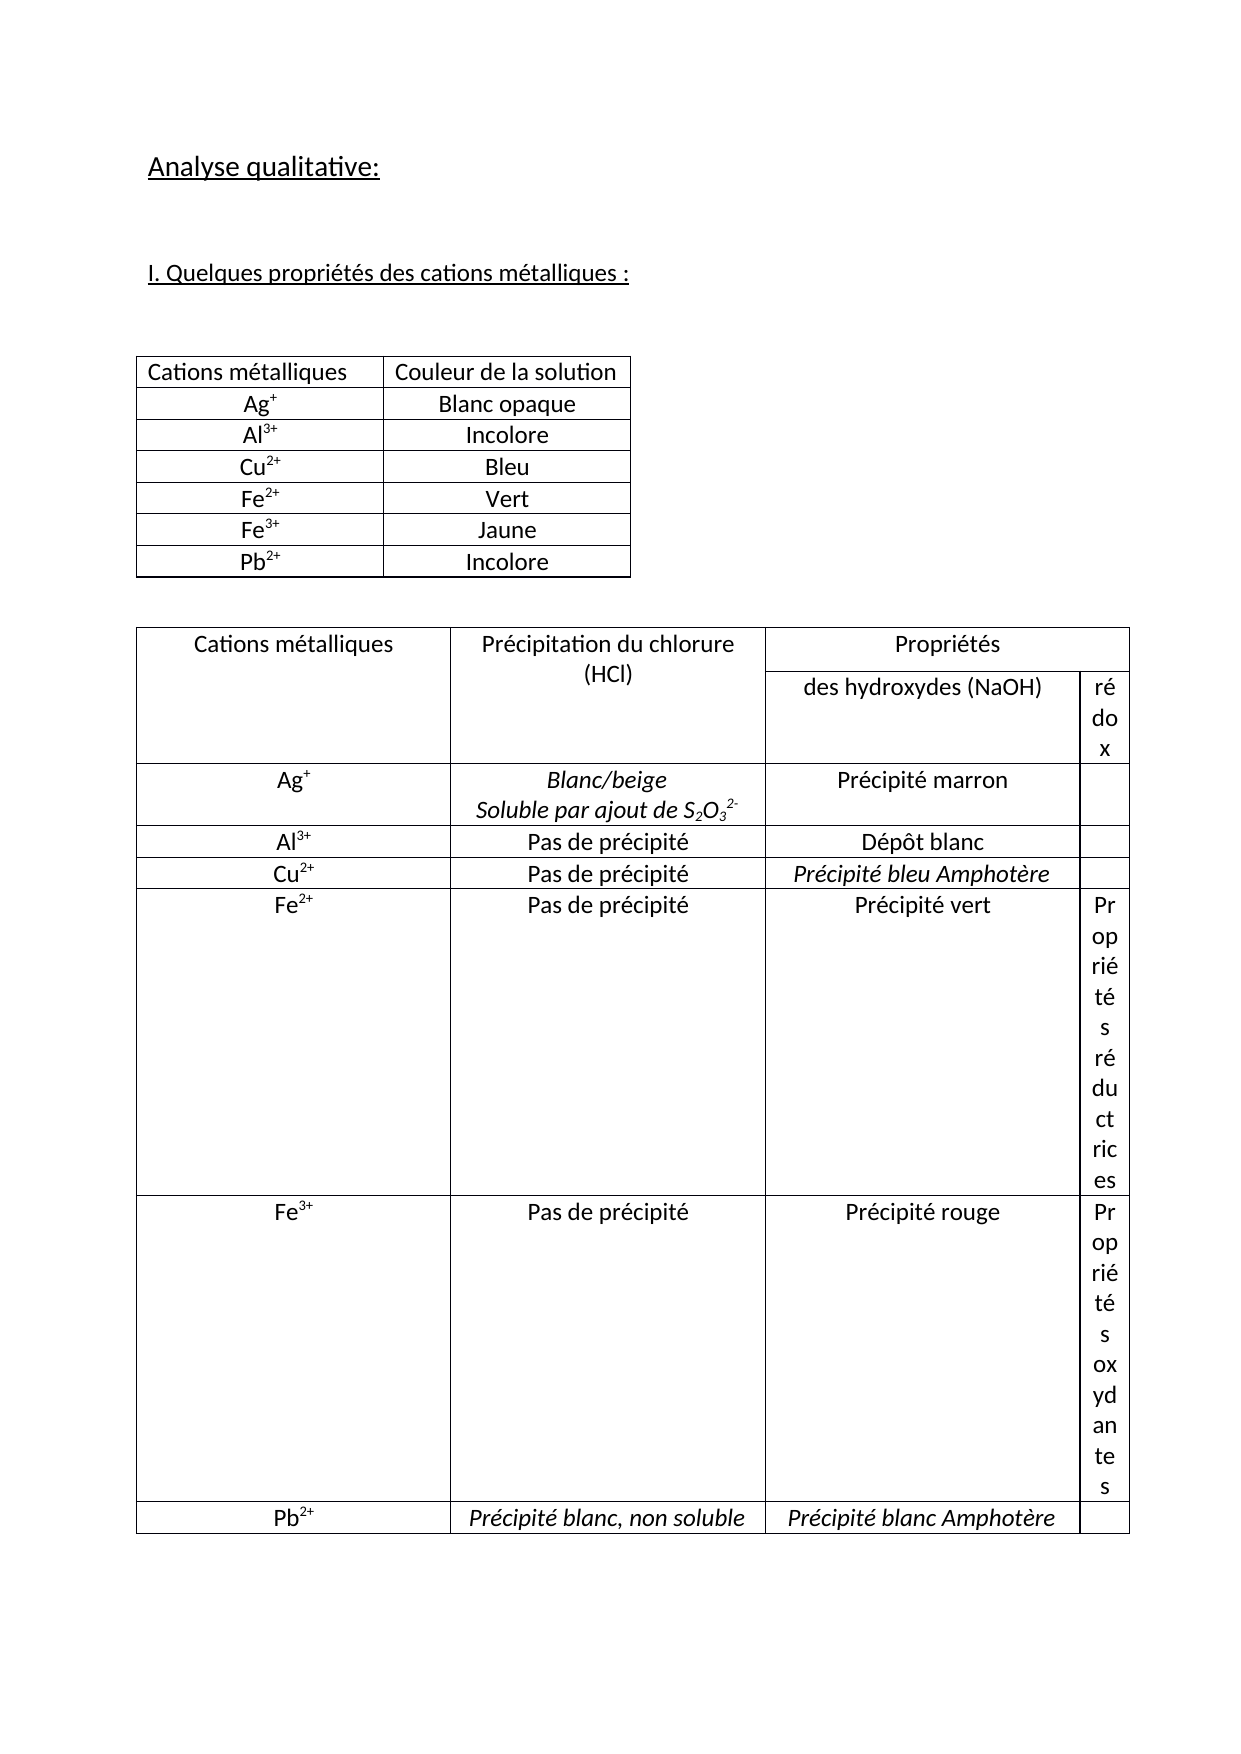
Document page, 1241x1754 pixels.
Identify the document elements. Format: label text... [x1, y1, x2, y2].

table_cell Propriétés oxydantes [1081, 1196, 1129, 1501]
table_cell Incolore [384, 546, 630, 576]
table_cell rédox [1081, 672, 1129, 763]
table_cell Pas de précipité [451, 889, 765, 1194]
table_header Propriétés [766, 628, 1129, 671]
table_header Précipitation du chlorure (HCl) [451, 628, 765, 763]
table_cell Fe3+ [137, 1196, 450, 1501]
table_header Cations métalliques [137, 628, 450, 763]
table_cell Précipité vert [766, 889, 1079, 1194]
table_cell Fe2+ [137, 483, 383, 513]
table_cell Al3+ [137, 826, 450, 857]
table_cell Vert [384, 483, 630, 513]
table_cell Jaune [384, 514, 630, 545]
table_cell Précipité rouge [766, 1196, 1079, 1501]
table_cell Précipité blanc Amphotère [766, 1502, 1079, 1532]
table_cell Précipité blanc, non soluble [451, 1502, 765, 1532]
table_cell Fe2+ [137, 889, 450, 1194]
table_cell Bleu [384, 451, 630, 482]
table_cell Cu2+ [137, 451, 383, 482]
table_cell [1081, 764, 1129, 825]
table_cell des hydroxydes (NaOH) [766, 672, 1079, 763]
table_cell Ag+ [137, 764, 450, 825]
table_cell [1081, 858, 1129, 888]
table_cell Ag+ [137, 388, 383, 419]
table_cell Pb2+ [137, 546, 383, 576]
table_cell Cu2+ [137, 858, 450, 888]
table_cell Pas de précipité [451, 826, 765, 857]
table_cell Fe3+ [137, 514, 383, 545]
table_cell Blanc/beige Soluble par ajout de S2O32- [451, 764, 765, 825]
table_cell Précipité marron [766, 764, 1079, 825]
table_cell Al3+ [137, 420, 383, 450]
table_cell Précipité bleu Amphotère [766, 858, 1079, 888]
table_cell Propriétés réductrices [1081, 889, 1129, 1194]
table_cell [1081, 1502, 1129, 1532]
table_header Cations métalliques [137, 357, 383, 387]
table_cell [1081, 826, 1129, 857]
text I. Quelques propriétés des cations métalliques : [148, 257, 1093, 287]
table_cell Pas de précipité [451, 858, 765, 888]
table_cell Incolore [384, 420, 630, 450]
table_cell Pas de précipité [451, 1196, 765, 1501]
table_header Couleur de la solution [384, 357, 630, 387]
text Analyse qualitative: [148, 148, 1093, 183]
table_cell Blanc opaque [384, 388, 630, 419]
table_cell Pb2+ [137, 1502, 450, 1532]
table_cell Dépôt blanc [766, 826, 1079, 857]
